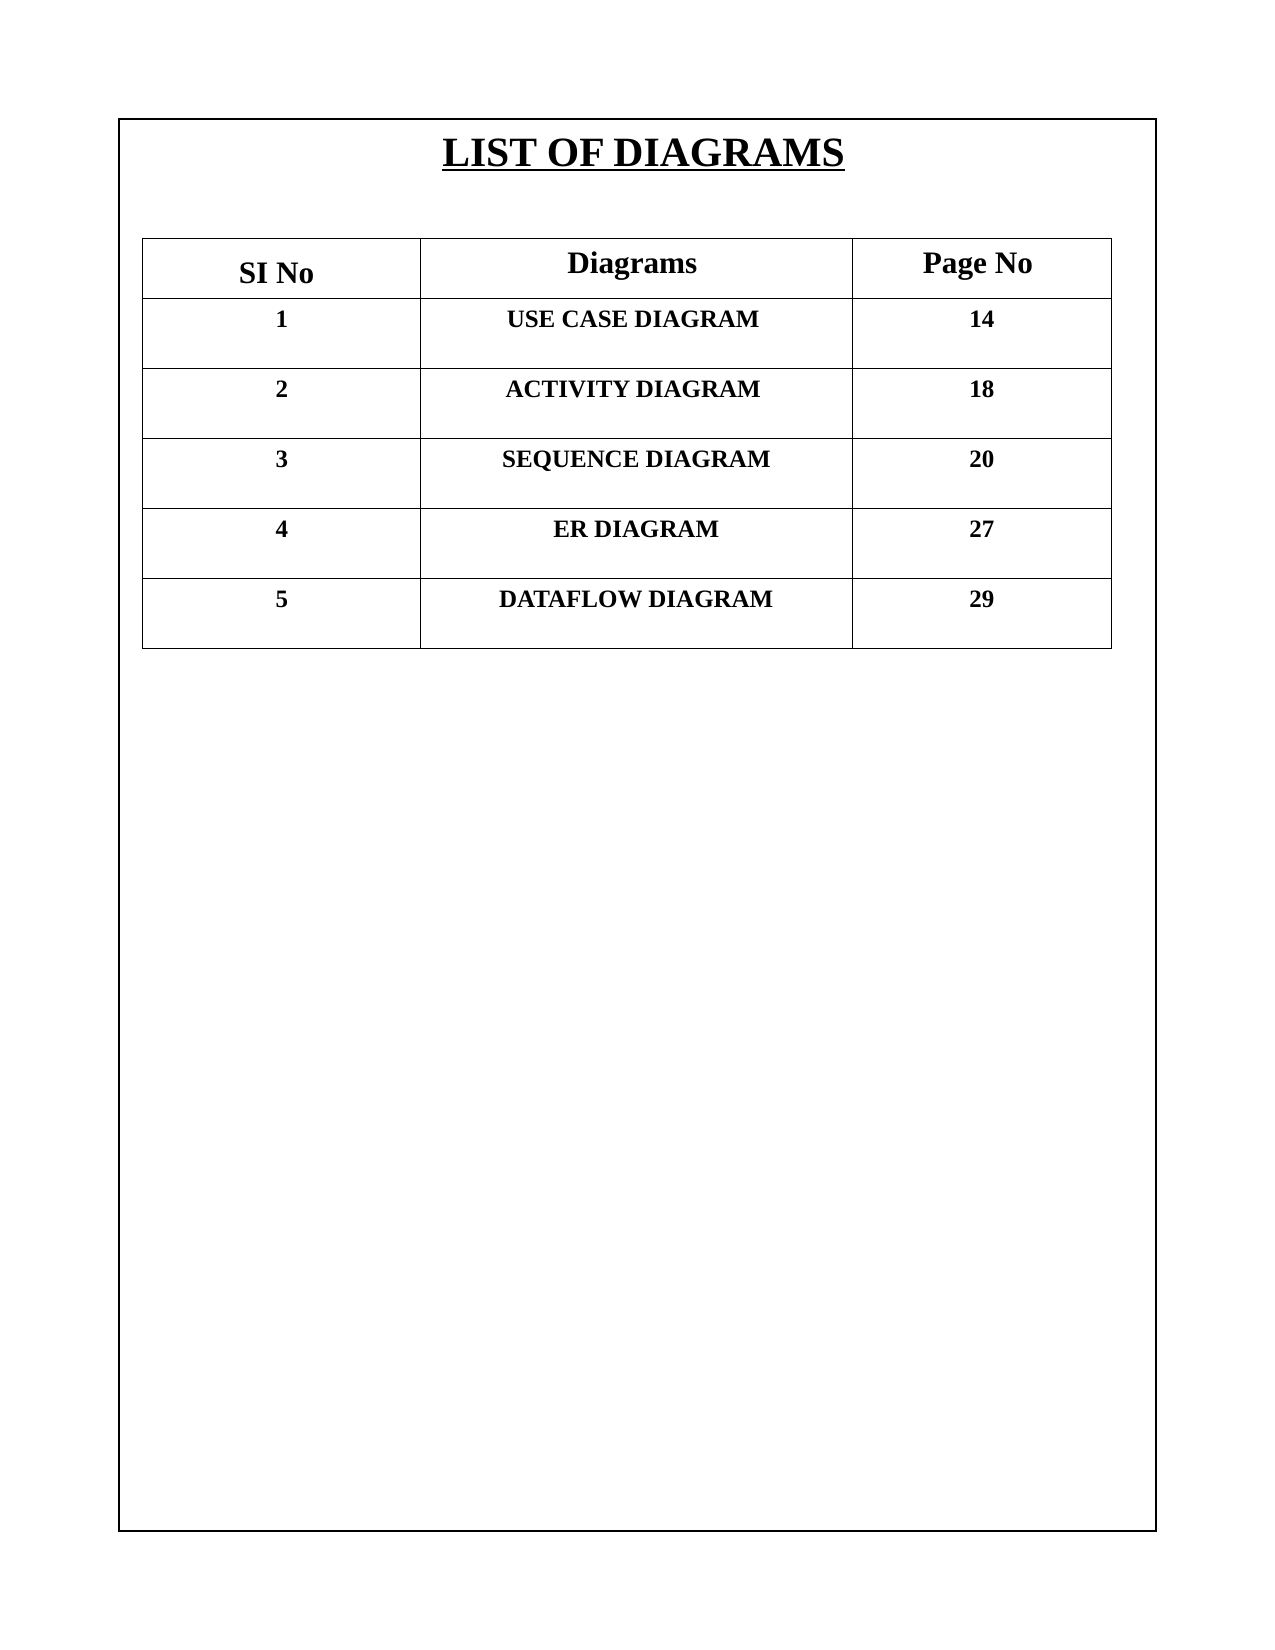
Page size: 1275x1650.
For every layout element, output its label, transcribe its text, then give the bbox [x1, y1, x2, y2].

table_cell 2 [143, 369, 420, 438]
table_cell 20 [853, 439, 1111, 508]
table_cell 5 [143, 579, 420, 648]
table_cell 14 [853, 299, 1111, 368]
table_header Diagrams [421, 239, 852, 298]
table_header SI No [143, 239, 420, 298]
table_cell 3 [143, 439, 420, 508]
table_cell 4 [143, 509, 420, 578]
table_cell ACTIVITY DIAGRAM [421, 369, 852, 438]
table_cell 1 [143, 299, 420, 368]
table_cell SEQUENCE DIAGRAM [421, 439, 852, 508]
table_cell 29 [853, 579, 1111, 648]
text LIST OF DIAGRAMS [140, 128, 1147, 176]
table_cell USE CASE DIAGRAM [421, 299, 852, 368]
table_header Page No [853, 239, 1111, 298]
table_cell 18 [853, 369, 1111, 438]
table_cell ER DIAGRAM [421, 509, 852, 578]
table_cell DATAFLOW DIAGRAM [421, 579, 852, 648]
table_cell 27 [853, 509, 1111, 578]
